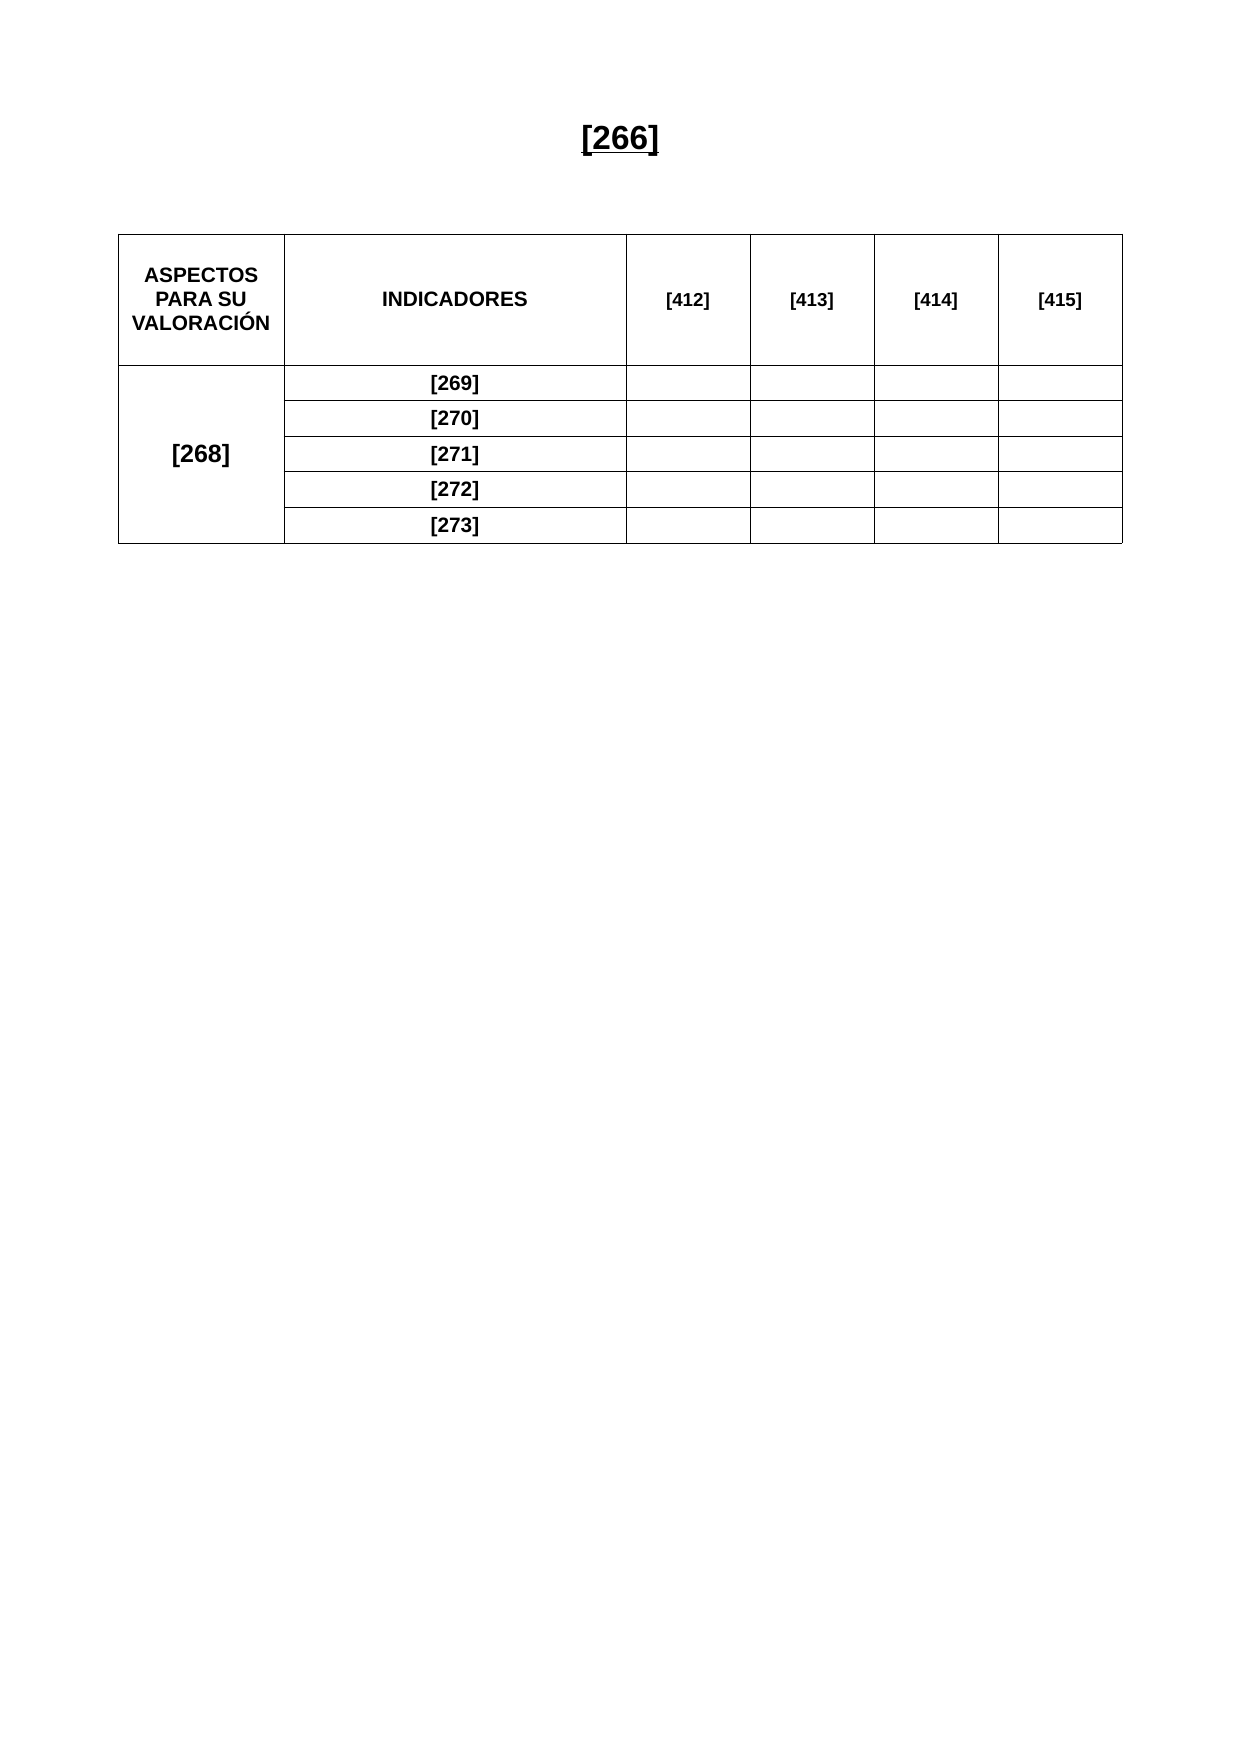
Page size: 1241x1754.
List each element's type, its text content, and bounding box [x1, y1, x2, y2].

table_cell [875, 508, 998, 542]
table_cell [751, 401, 874, 436]
table_header [412] [627, 235, 750, 365]
table_cell [627, 437, 750, 471]
table_cell [627, 366, 750, 400]
table_cell [999, 508, 1122, 542]
table_cell [751, 366, 874, 400]
table_cell [751, 437, 874, 471]
table_header [415] [999, 235, 1122, 365]
table_cell [875, 437, 998, 471]
table_cell [268] [119, 366, 284, 542]
table_cell [627, 401, 750, 436]
table_cell [999, 437, 1122, 471]
table_header ASPECTOS PARA SU VALORACIÓN [119, 235, 284, 365]
table_cell [875, 366, 998, 400]
table_cell [999, 401, 1122, 436]
table_cell [999, 366, 1122, 400]
table_cell [270] [285, 401, 626, 436]
table_cell [627, 472, 750, 507]
table_cell [875, 401, 998, 436]
table_cell [273] [285, 508, 626, 542]
table_cell [269] [285, 366, 626, 400]
table_cell [627, 508, 750, 542]
table_header [413] [751, 235, 874, 365]
table_cell [999, 472, 1122, 507]
table_cell [875, 472, 998, 507]
table_cell [272] [285, 472, 626, 507]
text [266] [118, 118, 1122, 157]
table_header INDICADORES [285, 235, 626, 365]
table_header [414] [875, 235, 998, 365]
table_cell [751, 508, 874, 542]
table_cell [271] [285, 437, 626, 471]
table_cell [751, 472, 874, 507]
